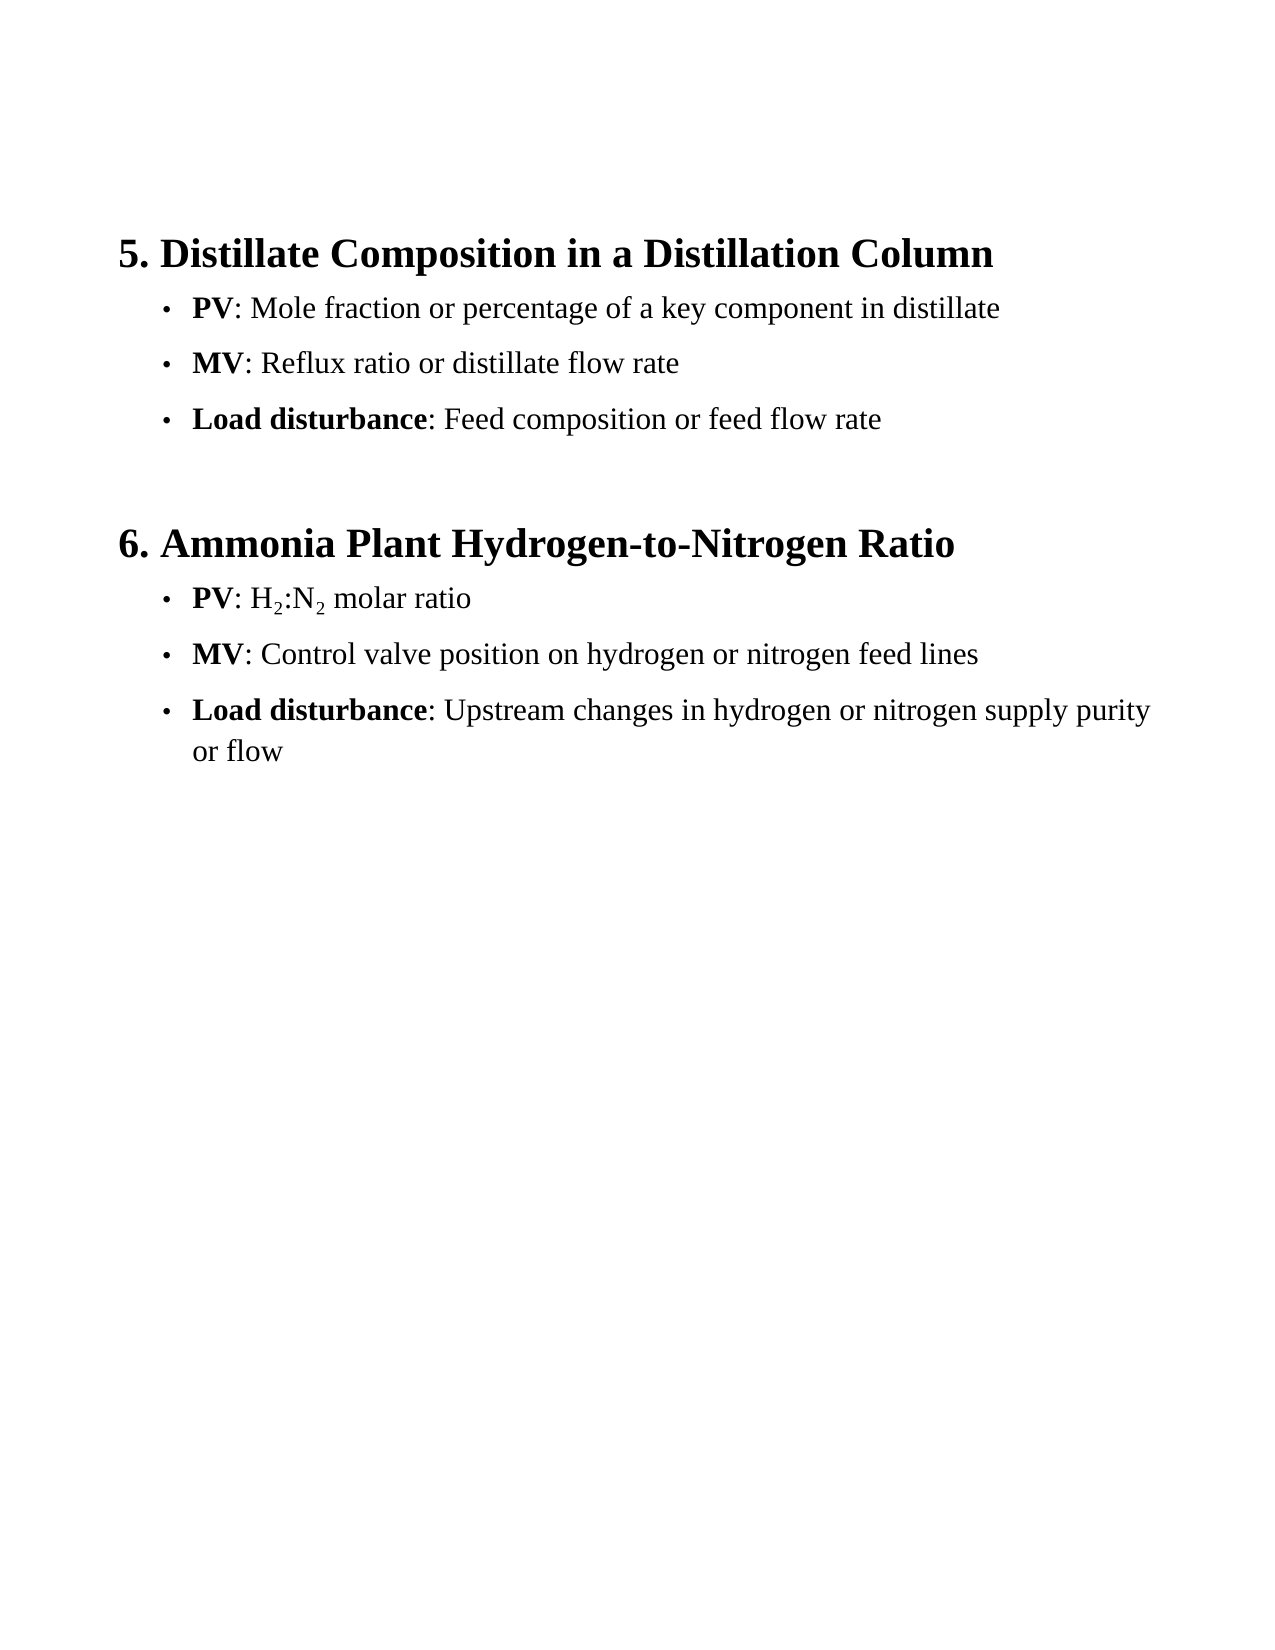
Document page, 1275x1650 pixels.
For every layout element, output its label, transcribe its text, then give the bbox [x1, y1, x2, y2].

list MV: Control valve position on hydrogen or nitrogen feed lines [162, 635, 1157, 671]
list MV: Reflux ratio or distillate flow rate [162, 345, 1157, 381]
list Load disturbance: Upstream changes in hydrogen or nitrogen supply purity or flow [162, 691, 1157, 768]
list Load disturbance: Feed composition or feed flow rate [162, 401, 1157, 437]
subtitle 6. Ammonia Plant Hydrogen-to-Nitrogen Ratio [118, 519, 1157, 567]
list PV: Mole fraction or percentage of a key component in distillate [162, 289, 1157, 325]
list PV: H₂:N₂ molar ratio [162, 579, 1157, 615]
subtitle 5. Distillate Composition in a Distillation Column [118, 228, 1157, 276]
